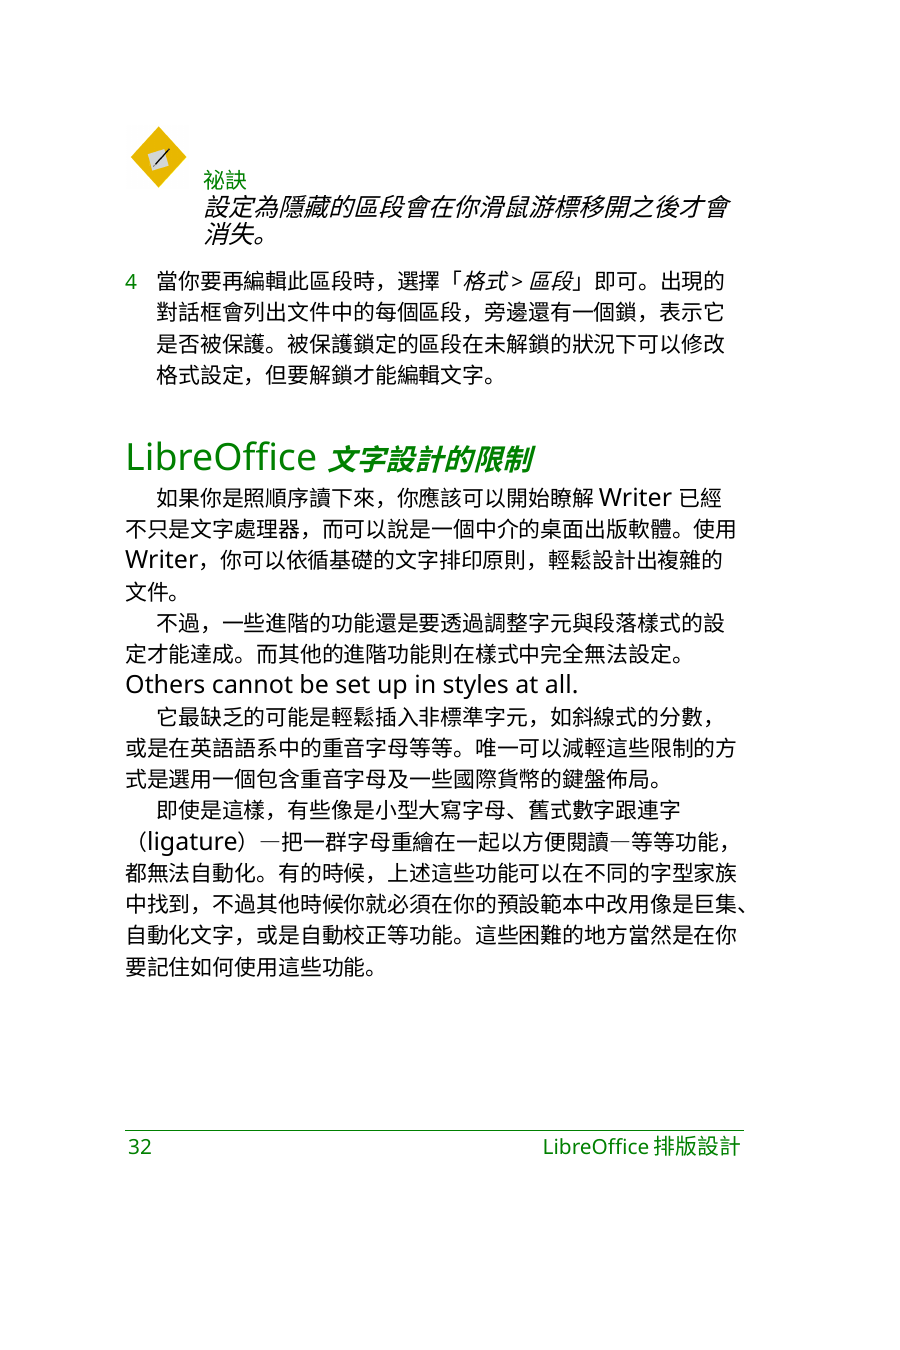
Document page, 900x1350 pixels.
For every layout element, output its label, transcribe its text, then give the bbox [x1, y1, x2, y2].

text 如果你是照順序讀下來，你應該可以開始瞭解 Writer 已經不只是文字處理器，而可以說是一個中介的桌面出版軟體。使用 Writer，你可以依循基礎的文字排印原則，輕鬆設計出複雜的文件。 [125, 481, 744, 606]
text 不過，一些進階的功能還是要透過調整字元與段落樣式的設定才能達成。而其他的進階功能則在樣式中完全無法設定。Others cannot be set up in styles at all. [125, 606, 744, 700]
list 祕訣 [125, 125, 744, 195]
text 它最缺乏的可能是輕鬆插入非標準字元，如斜線式的分數，或是在英語語系中的重音字母等等。唯一可以減輕這些限制的方式是選用一個包含重音字母及一些國際貨幣的鍵盤佈局。 [125, 700, 744, 794]
text 設定為隱藏的區段會在你滑鼠游標移開之後才會消失。 [203, 195, 744, 249]
picture [126, 125, 189, 189]
list 當你要再編輯此區段時，選擇「格式 > 區段」即可。出現的對話框會列出文件中的每個區段，旁邊還有一個鎖，表示它是否被保護。被保護鎖定的區段在未解鎖的狀況下可以修改格式設定，但要解鎖才能編輯文字。 [125, 264, 744, 389]
text 即使是這樣，有些像是小型大寫字母、舊式數字跟連字（ligature）—把一群字母重繪在一起以方便閱讀—等等功能，都無法自動化。有的時候，上述這些功能可以在不同的字型家族中找到，不過其他時候你就必須在你的預設範本中改用像是巨集、自動化文字，或是自動校正等功能。這些困難的地方當然是在你要記住如何使用這些功能。 [125, 794, 744, 981]
subtitle LibreOffice 文字設計的限制 [125, 430, 744, 481]
